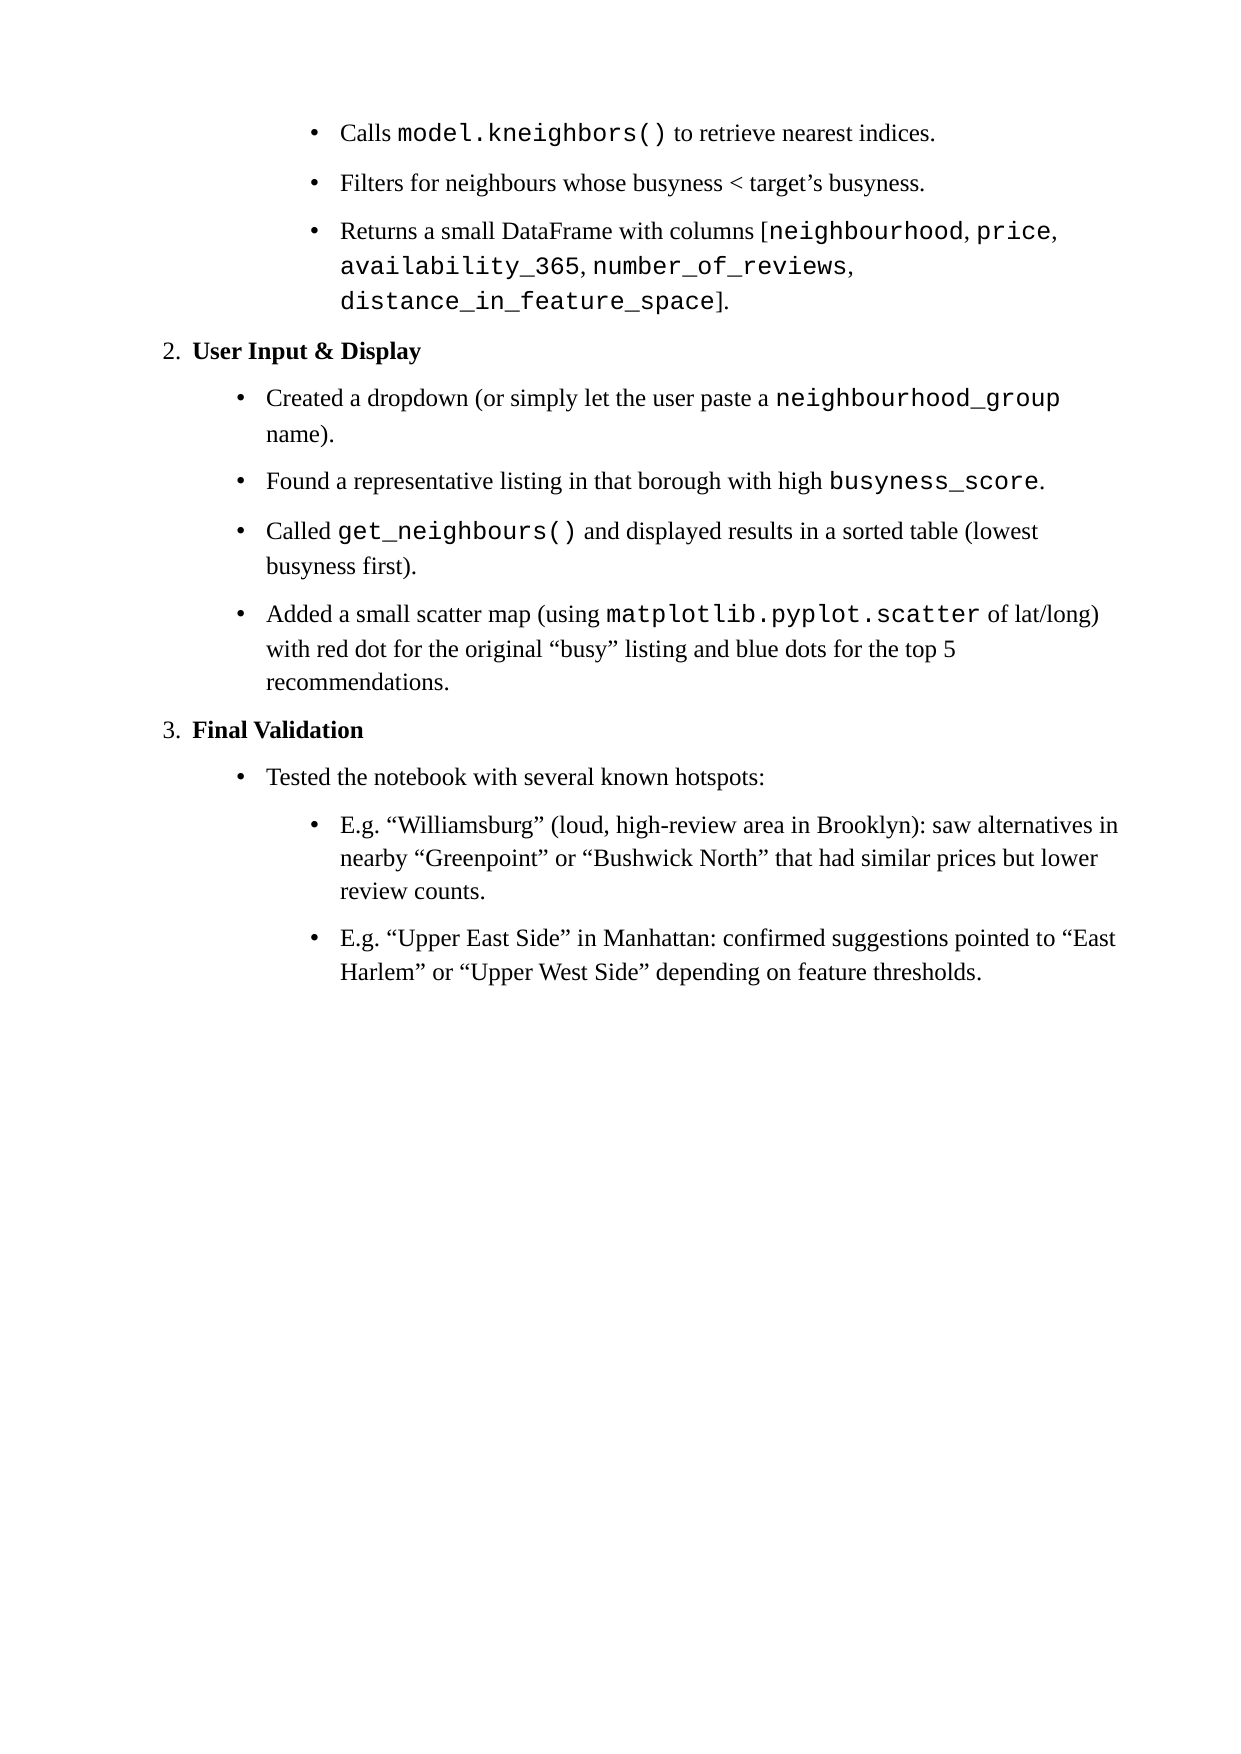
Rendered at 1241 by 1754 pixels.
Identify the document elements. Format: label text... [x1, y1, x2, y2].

list Called get_neighbours() and displayed results in a sorted table (lowest busyness first). [236, 516, 1122, 580]
list Filters for neighbours whose busyness < target’s busyness. [310, 168, 1122, 197]
list Created a dropdown (or simply let the user paste a neighbourhood_group name). [236, 383, 1122, 447]
list E.g. “Williamsburg” (loud, high‐review area in Brooklyn): saw alternatives in nearby “Greenpoint” or “Bushwick North” that had similar prices but lower review counts. [310, 810, 1122, 905]
list Calls model.kneighbors() to retrieve nearest indices. [310, 118, 1122, 149]
list Tested the notebook with several known hotspots: [236, 762, 1122, 791]
list User Input & Display [162, 336, 1122, 365]
list Found a representative listing in that borough with high busyness_score. [236, 466, 1122, 497]
list Returns a small DataFrame with columns [neighbourhood, price, availability_365, number_of_reviews, distance_in_feature_space]. [310, 216, 1122, 317]
list Added a small scatter map (using matplotlib.pyplot.scatter of lat/long) with red dot for the original “busy” listing and blue dots for the top 5 recommendations. [236, 599, 1122, 696]
list E.g. “Upper East Side” in Manhattan: confirmed suggestions pointed to “East Harlem” or “Upper West Side” depending on feature thresholds. [310, 923, 1122, 985]
list Final Validation [162, 715, 1122, 743]
